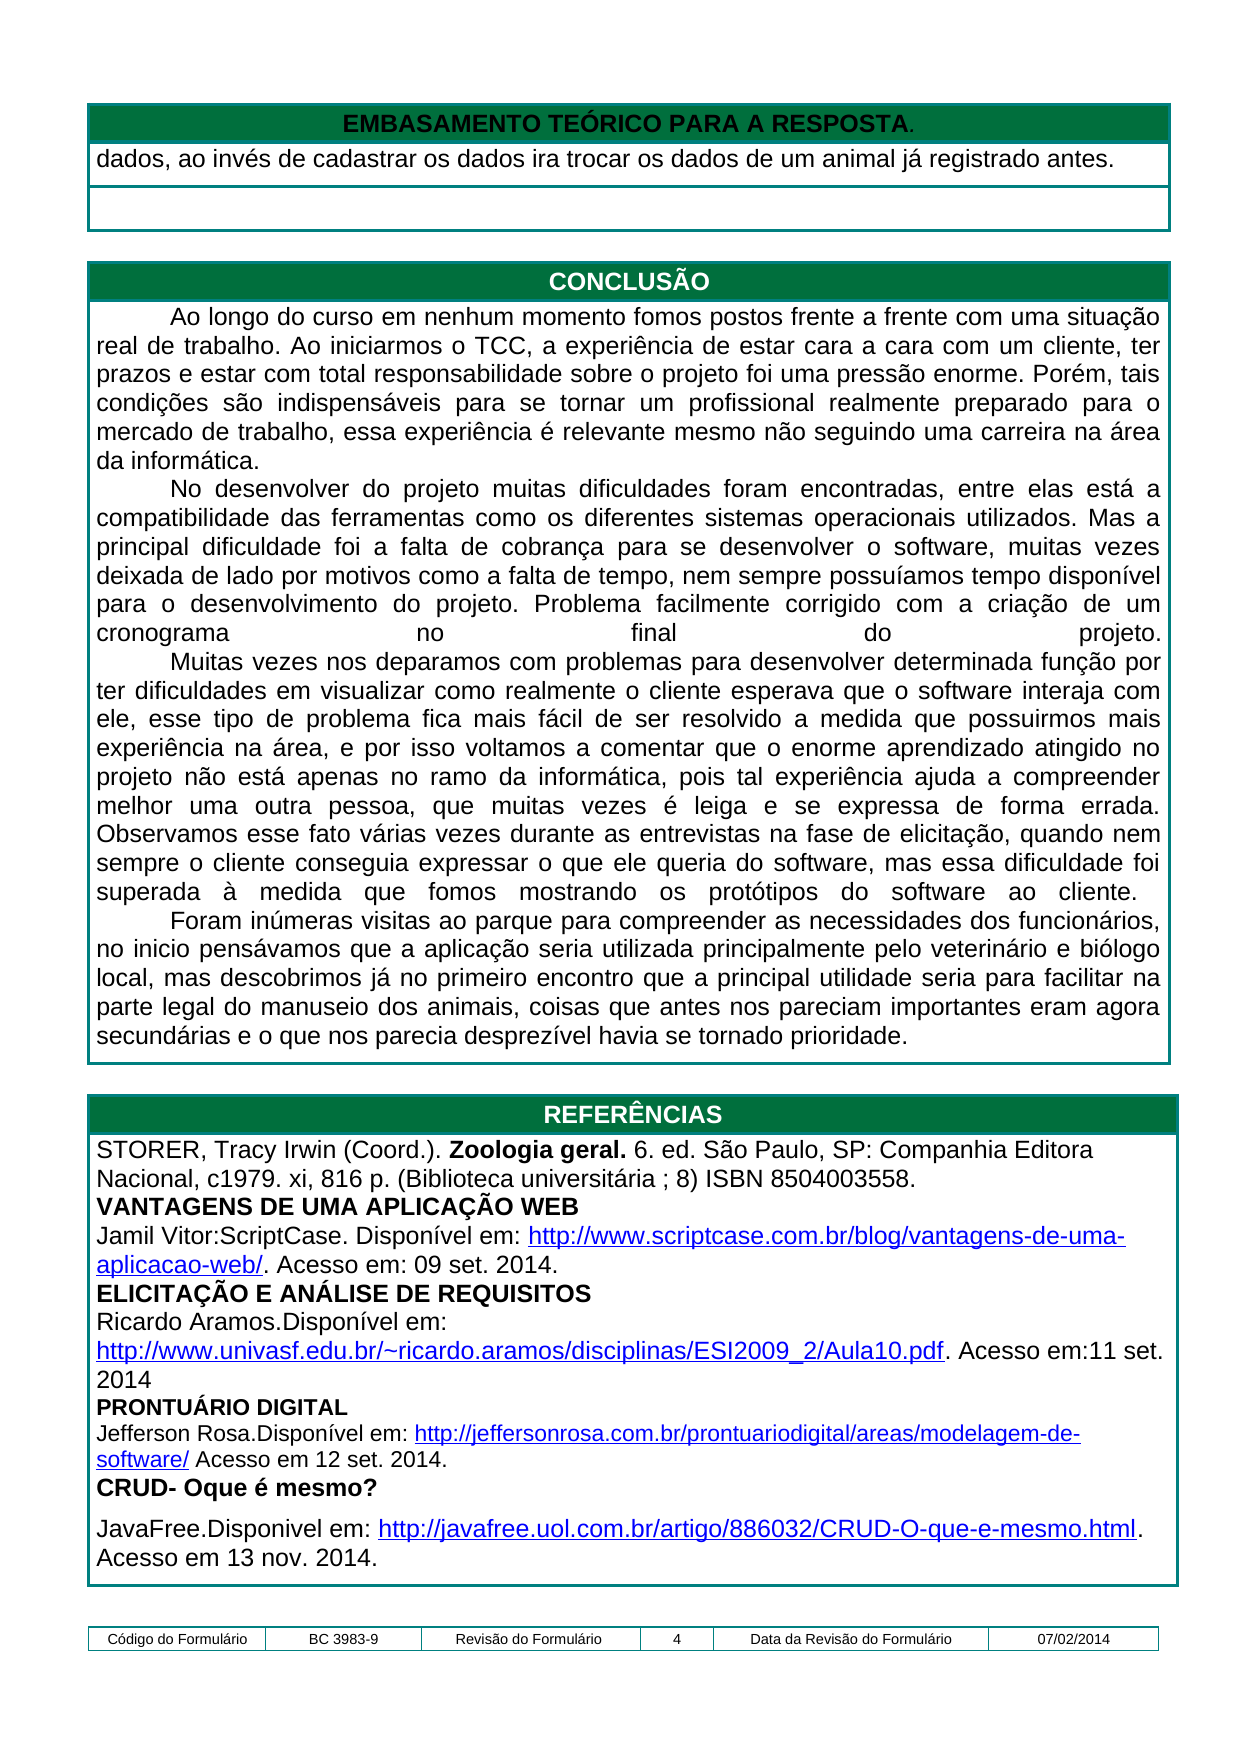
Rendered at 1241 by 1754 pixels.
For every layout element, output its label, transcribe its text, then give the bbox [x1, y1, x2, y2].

table_header EMBASAMENTO TEÓRICO PARA A RESPOSTA. [90, 106, 1168, 140]
table_header REFERÊNCIAS [90, 1097, 1176, 1132]
table_cell STORER, Tracy Irwin (Coord.). Zoologia geral. 6. ed. São Paulo, SP: Companhia Editora Nacional, c1979. xi, 816 p. (Biblioteca universitária ; 8) ISBN 8504003558. VANTAGENS DE UMA APLICAÇÃO WEB Jamil Vitor:ScriptCase. Disponível em: http://www.scriptcase.com.br/blog/vantagens-de-uma-aplicacao-web/. Acesso em: 09 set. 2014. ELICITAÇÃO E ANÁLISE DE REQUISITOS Ricardo Aramos.Disponível em: http://www.univasf.edu.br/~ricardo.aramos/disciplinas/ESI2009_2/Aula10.pdf. Acesso em:11 set. 2014 PRONTUÁRIO DIGITAL Jefferson Rosa.Disponível em: http://jeffersonrosa.com.br/prontuariodigital/areas/modelagem-de-software/ Acesso em 12 set. 2014. CRUD- Oque é mesmo? JavaFree.Disponivel em: http://javafree.uol.com.br/artigo/886032/CRUD-O-que-e-mesmo.html. Acesso em 13 nov. 2014. [90, 1135, 1176, 1584]
table_cell Ao longo do curso em nenhum momento fomos postos frente a frente com uma situação real de trabalho. Ao iniciarmos o TCC, a experiência de estar cara a cara com um cliente, ter prazos e estar com total responsabilidade sobre o projeto foi uma pressão enorme. Porém, tais condições são indispensáveis para se tornar um profissional realmente preparado para o mercado de trabalho, essa experiência é relevante mesmo não seguindo uma carreira na área da informática. No desenvolver do projeto muitas dificuldades foram encontradas, entre elas está a compatibilidade das ferramentas como os diferentes sistemas operacionais utilizados. Mas a principal dificuldade foi a falta de cobrança para se desenvolver o software, muitas vezes deixada de lado por motivos como a falta de tempo, nem sempre possuíamos tempo disponível para o desenvolvimento do projeto. Problema facilmente corrigido com a criação de um cronograma no final do projeto. Muitas vezes nos deparamos com problemas para desenvolver determinada função por ter dificuldades em visualizar como realmente o cliente esperava que o software interaja com ele, esse tipo de problema fica mais fácil de ser resolvido a medida que possuirmos mais experiência na área, e por isso voltamos a comentar que o enorme aprendizado atingido no projeto não está apenas no ramo da informática, pois tal experiência ajuda a compreender melhor uma outra pessoa, que muitas vezes é leiga e se expressa de forma errada. Observamos esse fato várias vezes durante as entrevistas na fase de elicitação, quando nem sempre o cliente conseguia expressar o que ele queria do software, mas essa dificuldade foi superada à medida que fomos mostrando os protótipos do software ao cliente. Foram inúmeras visitas ao parque para compreender as necessidades dos funcionários, no inicio pensávamos que a aplicação seria utilizada principalmente pelo veterinário e biólogo local, mas descobrimos já no primeiro encontro que a principal utilidade seria para facilitar na parte legal do manuseio dos animais, coisas que antes nos pareciam importantes eram agora secundárias e o que nos parecia desprezível havia se tornado prioridade. [90, 302, 1168, 1062]
table_header CONCLUSÃO [90, 264, 1168, 299]
table_cell [90, 188, 1168, 229]
